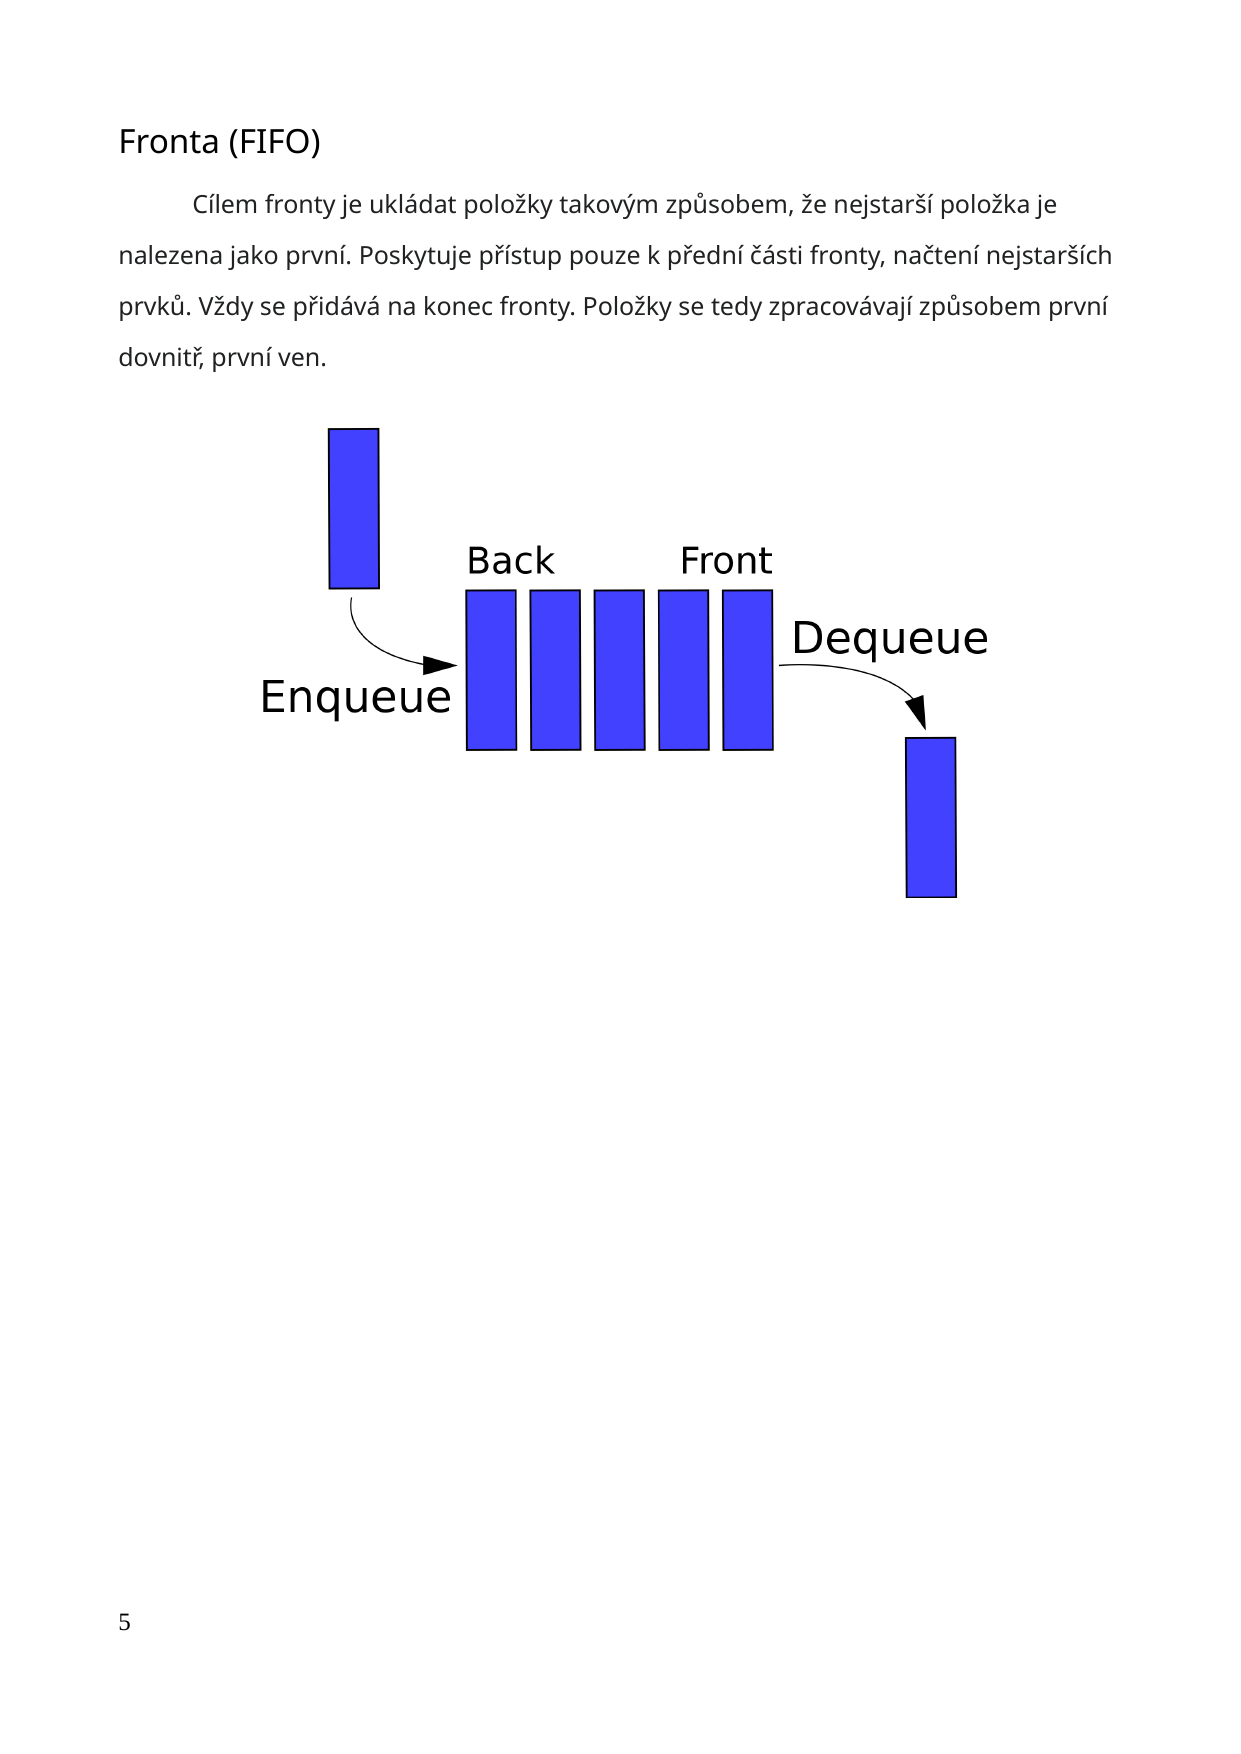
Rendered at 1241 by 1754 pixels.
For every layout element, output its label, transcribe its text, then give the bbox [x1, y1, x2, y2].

text Cílem fronty je ukládat položky takovým způsobem, že nejstarší položka je nalezena jako první. Poskytuje přístup pouze k přední části fronty, načtení nejstarších prvků. Vždy se přidává na konec fronty. Položky se tedy zpracovávají způsobem první dovnitř, první ven. [118, 186, 1122, 373]
text Fronta (FIFO) [118, 118, 1122, 163]
picture [248, 426, 989, 898]
